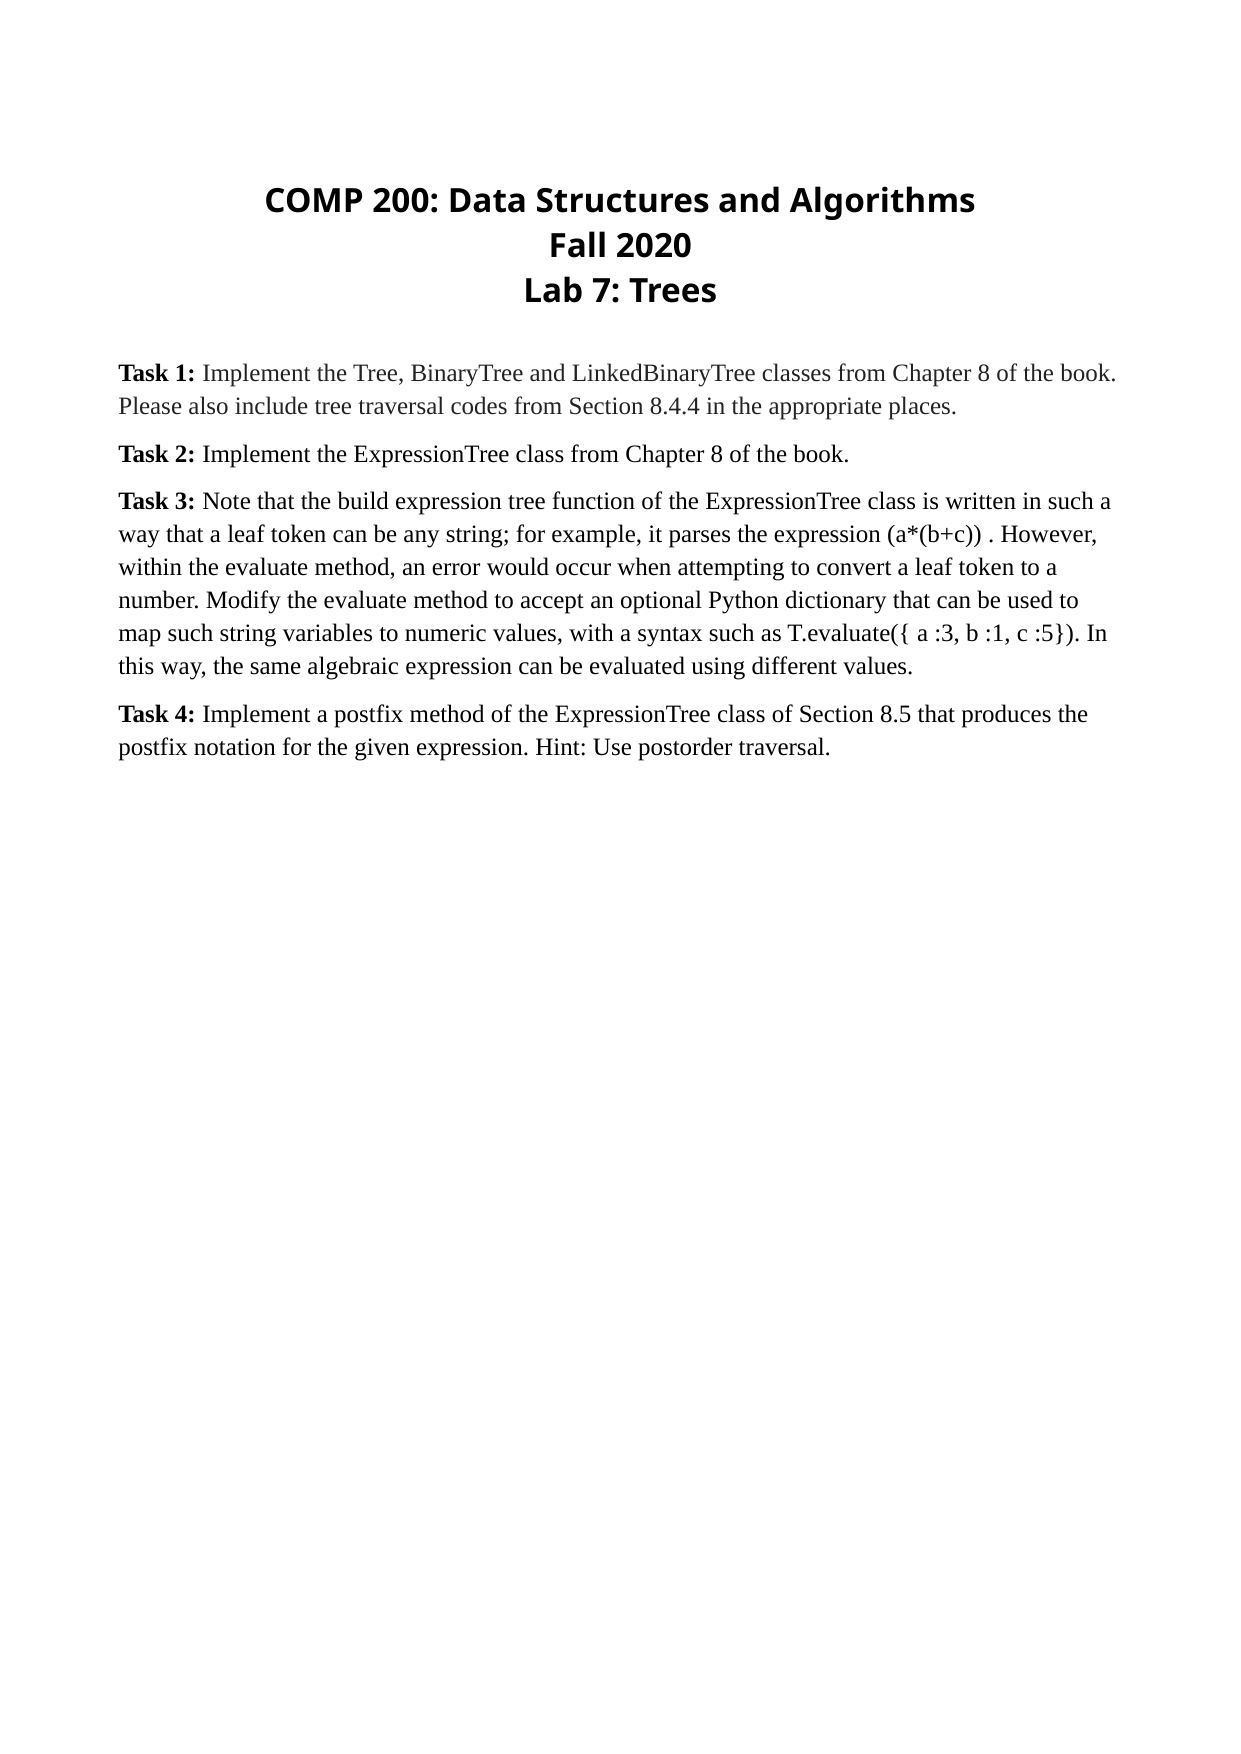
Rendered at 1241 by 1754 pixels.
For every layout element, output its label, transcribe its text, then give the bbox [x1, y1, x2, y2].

text Task 1: Implement the Tree, BinaryTree and LinkedBinaryTree classes from Chapter 8 of the book. Please also include tree traversal codes from Section 8.4.4 in the appropriate places. [118, 358, 1122, 420]
text COMP 200: Data Structures and Algorithms [118, 176, 1122, 222]
text Lab 7: Trees [118, 267, 1122, 313]
text Task 2: Implement the ExpressionTree class from Chapter 8 of the book. [118, 439, 1122, 467]
text Task 3: Note that the build expression tree function of the ExpressionTree class is written in such a way that a leaf token can be any string; for example, it parses the expression (a*(b+c)) . However, within the evaluate method, an error would occur when attempting to convert a leaf token to a number. Modify the evaluate method to accept an optional Python dictionary that can be used to map such string variables to numeric values, with a syntax such as T.evaluate({ a :3, b :1, c :5}). In this way, the same algebraic expression can be evaluated using different values. [118, 486, 1122, 680]
text Task 4: Implement a postfix method of the ExpressionTree class of Section 8.5 that produces the postfix notation for the given expression. Hint: Use postorder traversal. [118, 699, 1122, 761]
text Fall 2020 [118, 222, 1122, 267]
